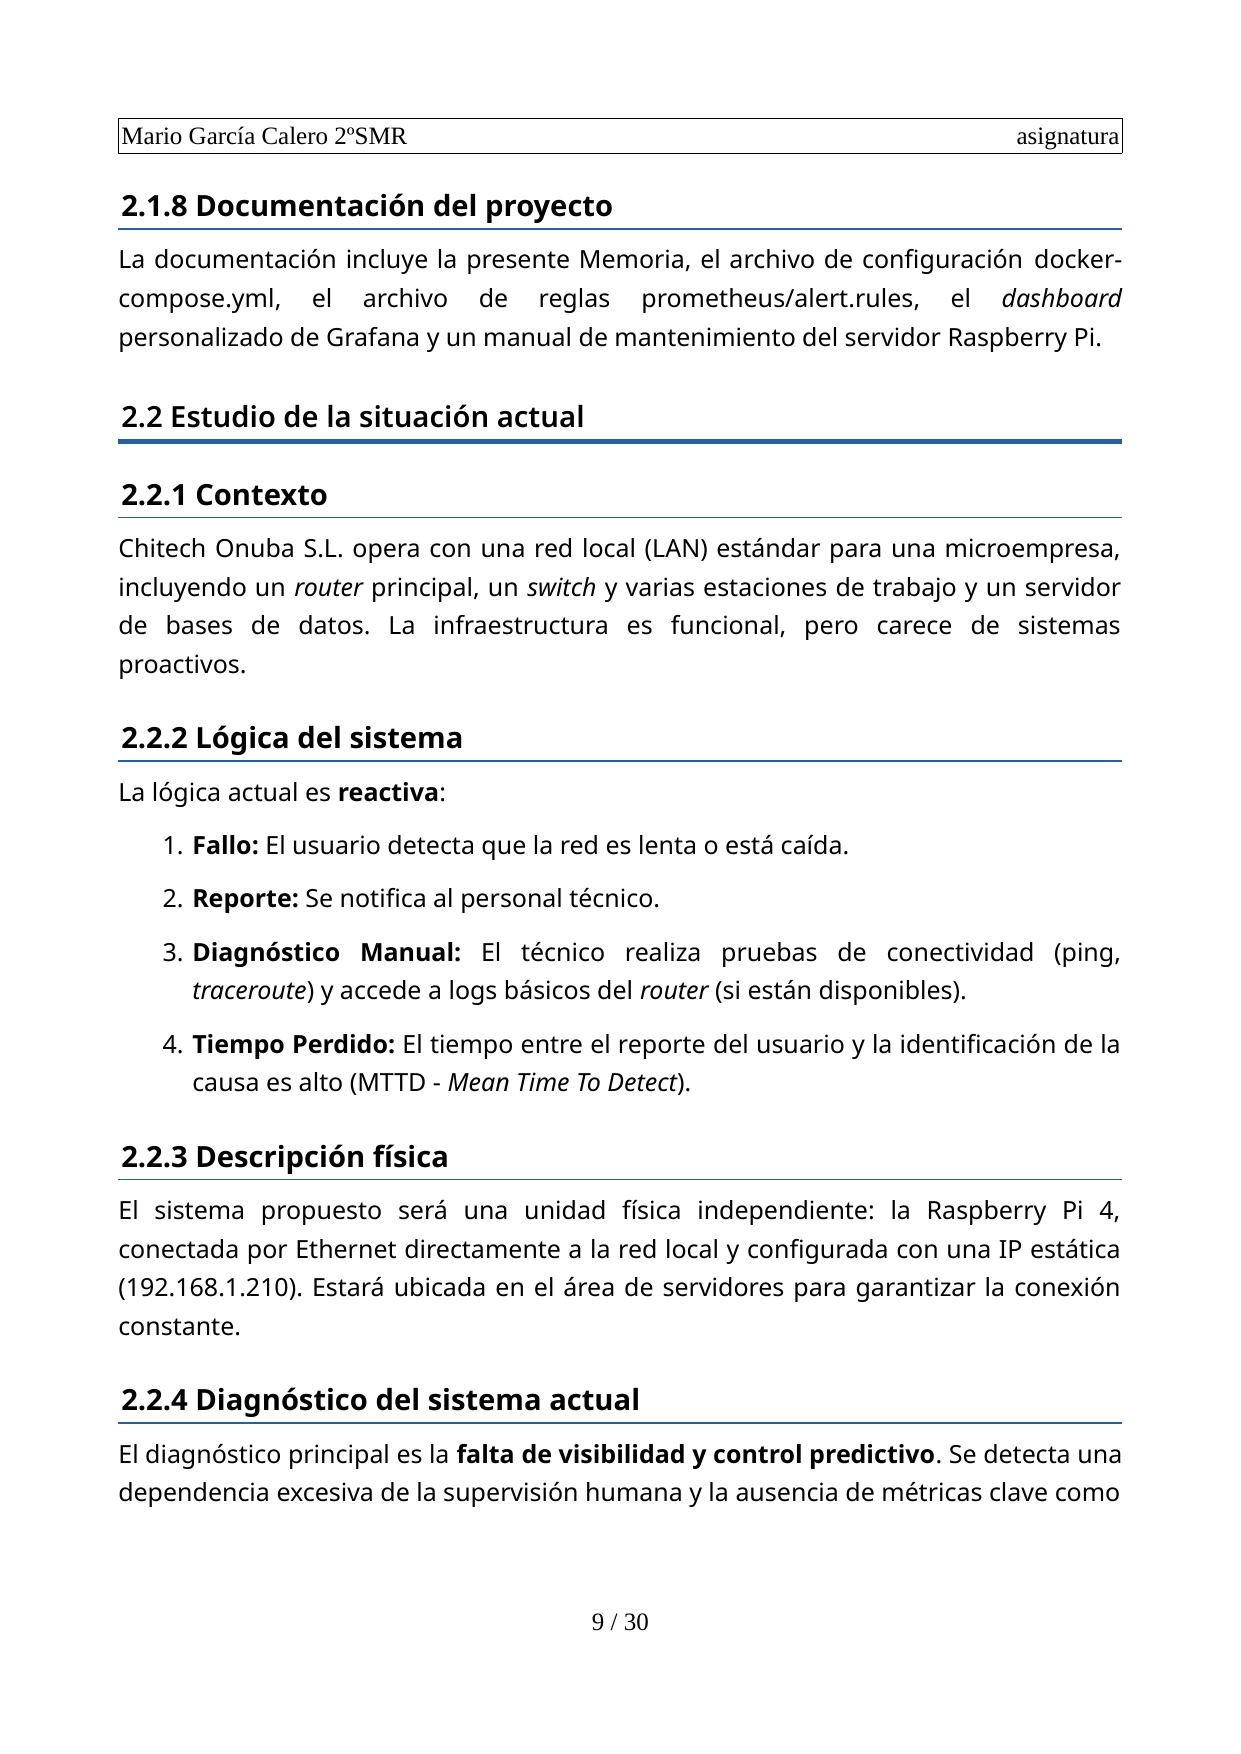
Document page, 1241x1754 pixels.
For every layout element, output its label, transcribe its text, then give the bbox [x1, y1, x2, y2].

text La lógica actual es reactiva: [118, 774, 1122, 808]
text El sistema propuesto será una unidad física independiente: la Raspberry Pi 4, conectada por Ethernet directamente a la red local y configurada con una IP estática (192.168.1.210). Estará ubicada en el área de servidores para garantizar la conexión constante. [118, 1193, 1122, 1343]
subtitle 2.2.1 Contexto [118, 471, 1122, 517]
subtitle 2.1.8 Documentación del proyecto [118, 182, 1122, 228]
list Fallo: El usuario detecta que la red es lenta o está caída. [162, 828, 1122, 862]
list Diagnóstico Manual: El técnico realiza pruebas de conectividad (ping, traceroute) y accede a logs básicos del router (si están disponibles). [162, 934, 1122, 1007]
subtitle 2.2 Estudio de la situación actual [118, 394, 1122, 439]
subtitle 2.2.2 Lógica del sistema [118, 715, 1122, 760]
subtitle 2.2.3 Descripción física [118, 1133, 1122, 1179]
subtitle 2.2.4 Diagnóstico del sistema actual [118, 1377, 1122, 1422]
text La documentación incluye la presente Memoria, el archivo de configuración docker-compose.yml, el archivo de reglas prometheus/alert.rules, el dashboard personalizado de Grafana y un manual de mantenimiento del servidor Raspberry Pi. [118, 242, 1122, 353]
list Tiempo Perdido: El tiempo entre el reporte del usuario y la identificación de la causa es alto (MTTD - Mean Time To Detect). [162, 1026, 1122, 1099]
text El diagnóstico principal es la falta de visibilidad y control predictivo. Se detecta una dependencia excesiva de la supervisión humana y la ausencia de métricas clave como [118, 1436, 1122, 1509]
list Reporte: Se notifica al personal técnico. [162, 881, 1122, 915]
text Chitech Onuba S.L. opera con una red local (LAN) estándar para una microempresa, incluyendo un router principal, un switch y varias estaciones de trabajo y un servidor de bases de datos. La infraestructura es funcional, pero carece de sistemas proactivos. [118, 531, 1122, 681]
